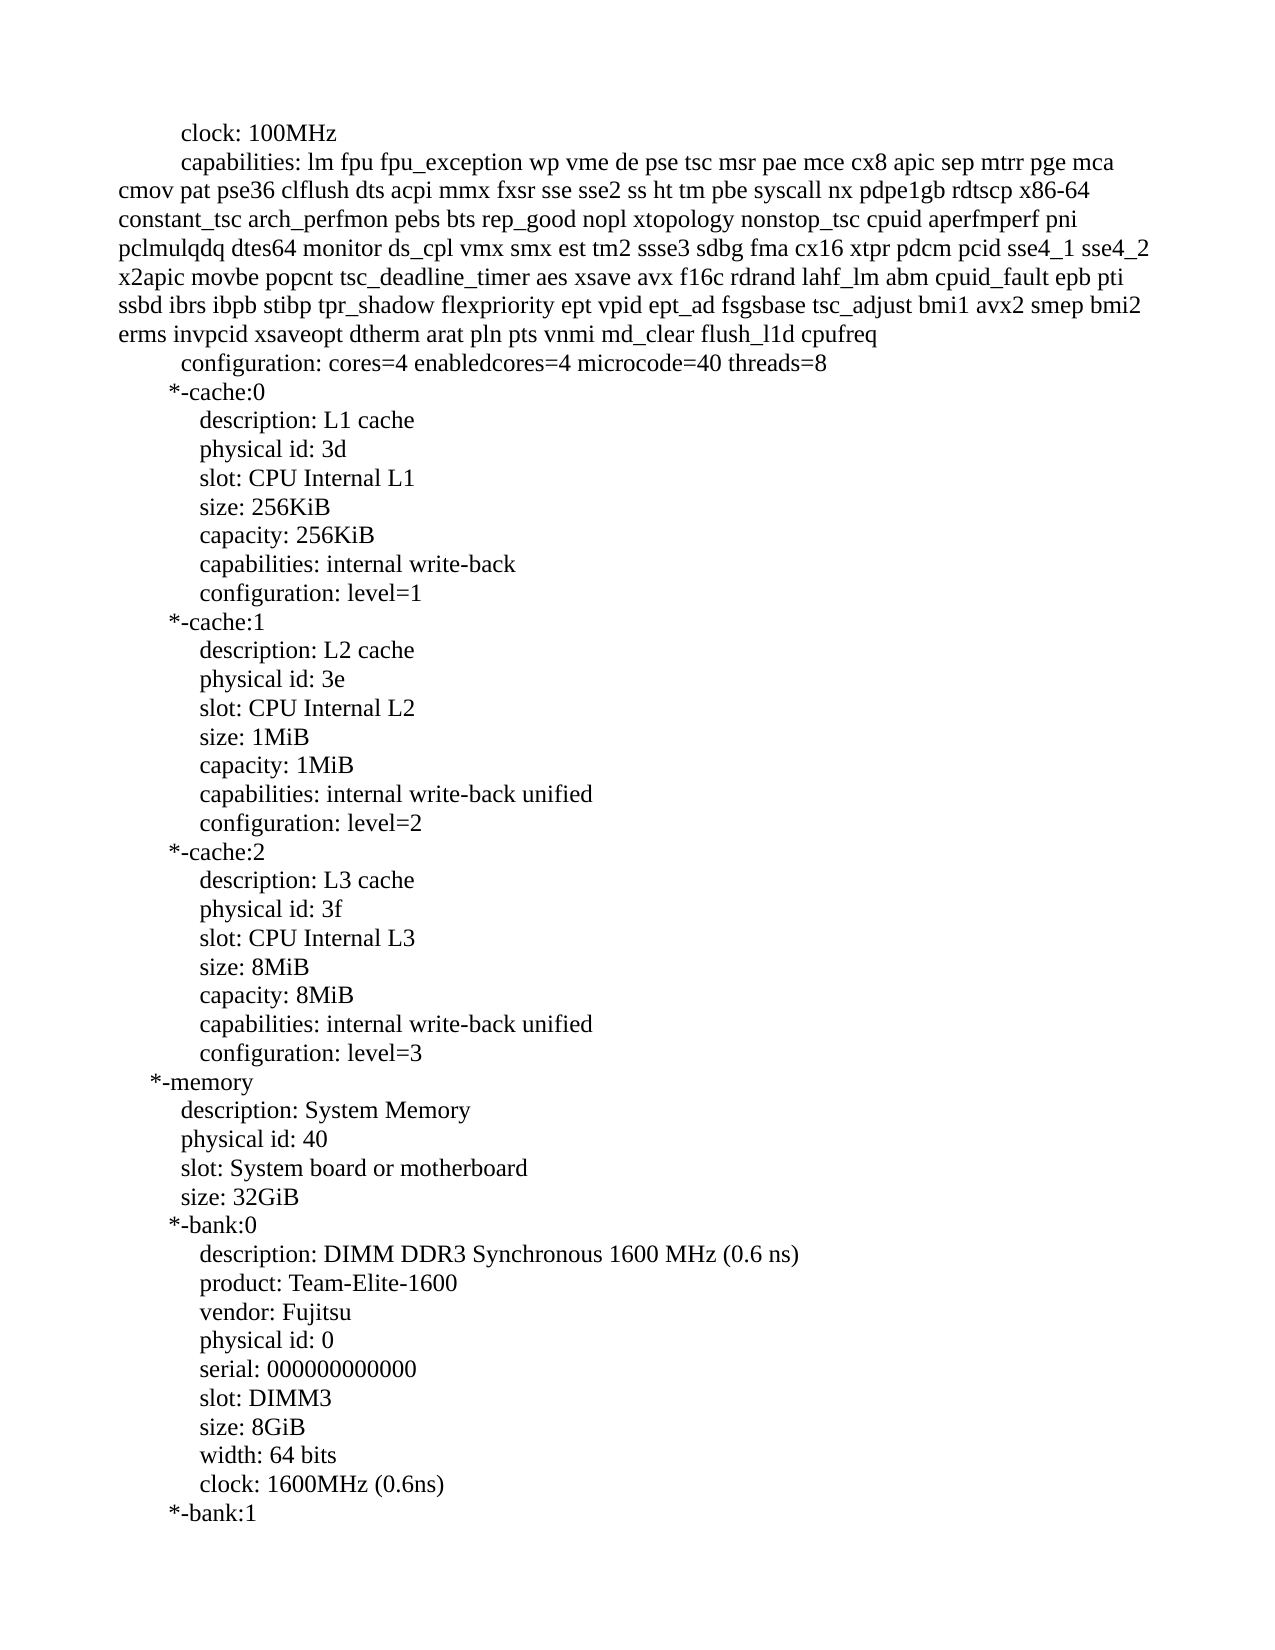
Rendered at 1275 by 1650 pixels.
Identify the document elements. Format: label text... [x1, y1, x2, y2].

text physical id: 3d [118, 434, 1157, 463]
text capabilities: internal write-back unified [118, 779, 1157, 808]
text clock: 1600MHz (0.6ns) [118, 1469, 1157, 1498]
text size: 1MiB [118, 722, 1157, 751]
text description: DIMM DDR3 Synchronous 1600 MHz (0.6 ns) [118, 1239, 1157, 1268]
text *-bank:0 [118, 1211, 1157, 1239]
text slot: CPU Internal L2 [118, 693, 1157, 722]
text serial: 000000000000 [118, 1354, 1157, 1383]
text physical id: 3f [118, 894, 1157, 923]
text slot: CPU Internal L1 [118, 463, 1157, 492]
text clock: 100MHz [118, 118, 1157, 147]
text *-memory [118, 1067, 1157, 1096]
text capacity: 256KiB [118, 521, 1157, 549]
text capabilities: internal write-back [118, 549, 1157, 578]
text *-cache:0 [118, 377, 1157, 406]
text description: L1 cache [118, 406, 1157, 434]
text *-bank:1 [118, 1498, 1157, 1527]
text description: L2 cache [118, 636, 1157, 664]
text capabilities: internal write-back unified [118, 1009, 1157, 1038]
text capabilities: lm fpu fpu_exception wp vme de pse tsc msr pae mce cx8 apic sep mtrr pge mca cmov pat pse36 clflush dts acpi mmx fxsr sse sse2 ss ht tm pbe syscall nx pdpe1gb rdtscp x86-64 constant_tsc arch_perfmon pebs bts rep_good nopl xtopology nonstop_tsc cpuid aperfmperf pni pclmulqdq dtes64 monitor ds_cpl vmx smx est tm2 ssse3 sdbg fma cx16 xtpr pdcm pcid sse4_1 sse4_2 x2apic movbe popcnt tsc_deadline_timer aes xsave avx f16c rdrand lahf_lm abm cpuid_fault epb pti ssbd ibrs ibpb stibp tpr_shadow flexpriority ept vpid ept_ad fsgsbase tsc_adjust bmi1 avx2 smep bmi2 erms invpcid xsaveopt dtherm arat pln pts vnmi md_clear flush_l1d cpufreq [118, 147, 1157, 348]
text slot: CPU Internal L3 [118, 923, 1157, 952]
text description: System Memory [118, 1096, 1157, 1124]
text configuration: level=2 [118, 808, 1157, 837]
text product: Team-Elite-1600 [118, 1268, 1157, 1297]
text *-cache:1 [118, 607, 1157, 636]
text physical id: 0 [118, 1326, 1157, 1354]
text configuration: level=1 [118, 578, 1157, 607]
text size: 256KiB [118, 492, 1157, 521]
text *-cache:2 [118, 837, 1157, 866]
text slot: System board or motherboard [118, 1153, 1157, 1182]
text vendor: Fujitsu [118, 1297, 1157, 1326]
text physical id: 40 [118, 1124, 1157, 1153]
text capacity: 8MiB [118, 981, 1157, 1009]
text configuration: cores=4 enabledcores=4 microcode=40 threads=8 [118, 348, 1157, 377]
text size: 8MiB [118, 952, 1157, 981]
text size: 32GiB [118, 1182, 1157, 1211]
text width: 64 bits [118, 1441, 1157, 1469]
text description: L3 cache [118, 866, 1157, 894]
text physical id: 3e [118, 664, 1157, 693]
text slot: DIMM3 [118, 1383, 1157, 1412]
text capacity: 1MiB [118, 751, 1157, 779]
text configuration: level=3 [118, 1038, 1157, 1067]
text size: 8GiB [118, 1412, 1157, 1441]
